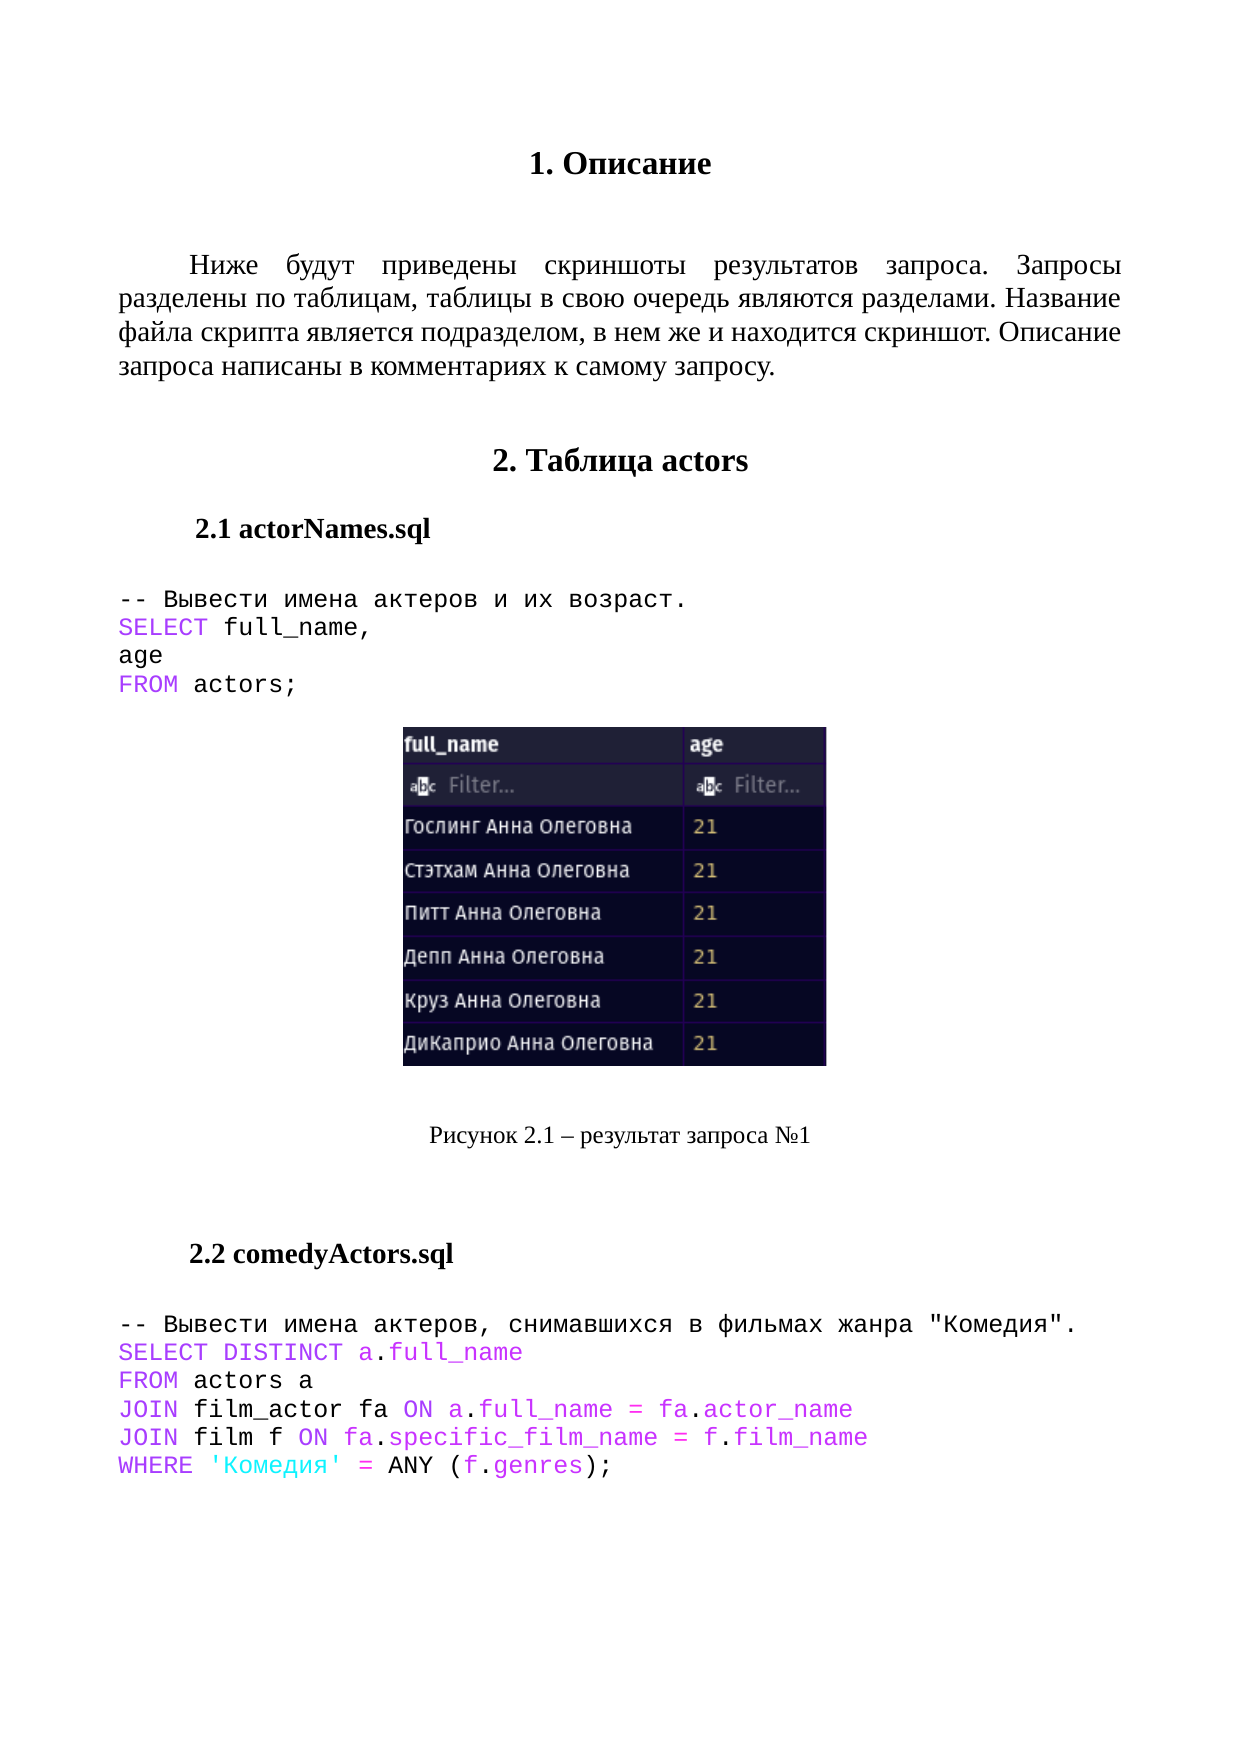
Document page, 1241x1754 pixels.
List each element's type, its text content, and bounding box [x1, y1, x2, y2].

text FROM actors a [118, 1368, 1122, 1396]
text -- Вывести имена актеров, снимавшихся в фильмах жанра "Комедия". [118, 1311, 1122, 1339]
text JOIN film_actor fa ON a.full_name = fa.actor_name [118, 1396, 1122, 1424]
text JOIN film f ON fa.specific_film_name = f.film_name [118, 1424, 1122, 1453]
text Рисунок 2.1 – результат запроса №1 [118, 1120, 1122, 1149]
text SELECT full_name, [118, 614, 1122, 643]
text WHERE 'Комедия' = ANY (f.genres); [118, 1453, 1122, 1481]
subtitle 1. Описание [118, 143, 1122, 181]
subtitle 2.2 comedyActors.sql [118, 1236, 1122, 1270]
text -- Вывести имена актеров и их возраст. [118, 586, 1122, 614]
text age [118, 643, 1122, 671]
subtitle 2. Таблица actors [118, 440, 1122, 478]
text Ниже будут приведены скриншоты результатов запроса. Запросы разделены по таблицам, таблицы в свою очередь являются разделами. Название файла скрипта является подразделом, в нем же и находится скриншот. Описание запроса написаны в комментариях к самому запросу. [118, 247, 1122, 381]
picture [403, 727, 827, 1066]
subtitle 2.1 actorNames.sql [118, 511, 1122, 545]
text FROM actors; [118, 671, 1122, 699]
text SELECT DISTINCT a.full_name [118, 1339, 1122, 1368]
